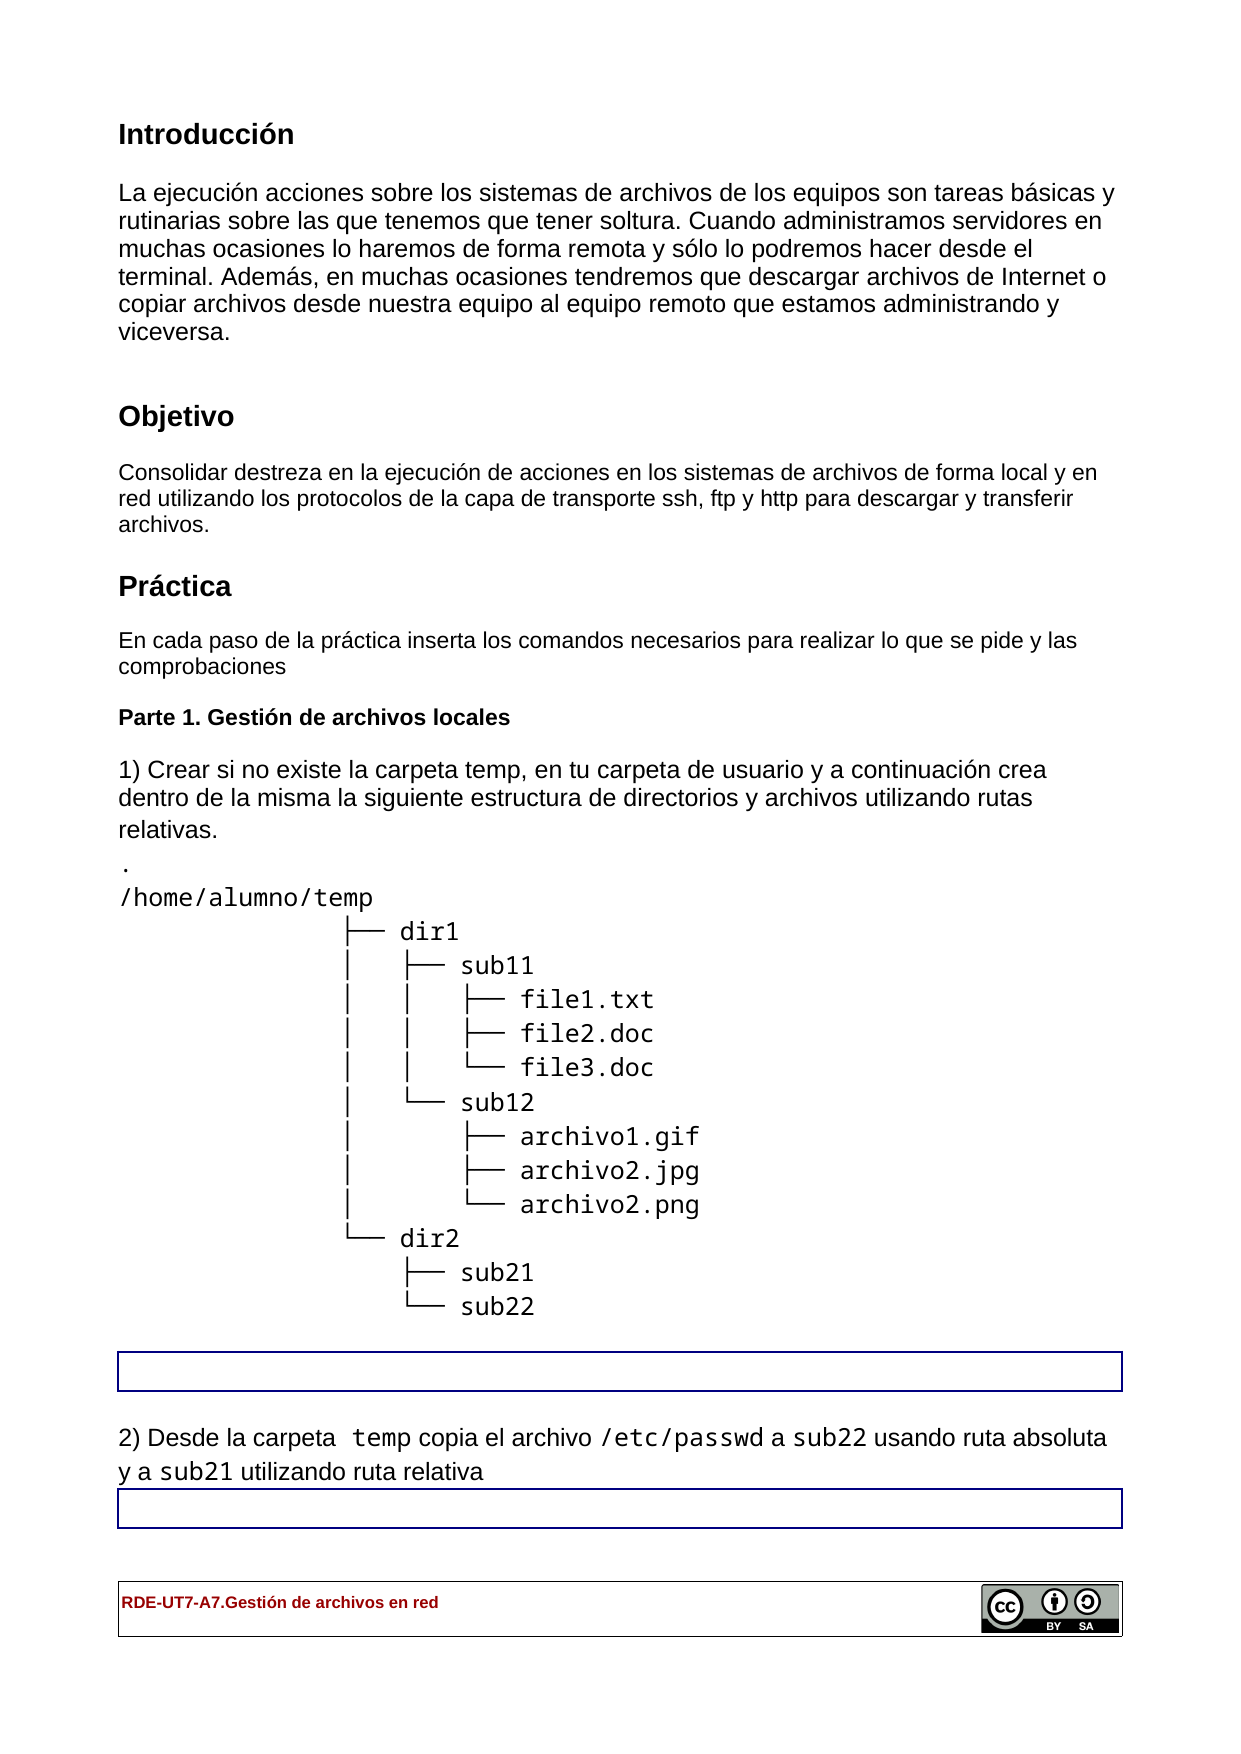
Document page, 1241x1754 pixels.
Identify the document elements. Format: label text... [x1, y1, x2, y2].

text │ │ └── file3.doc [340, 1050, 1122, 1084]
picture [981, 1584, 1119, 1633]
text │ ├── archivo1.gif [340, 1118, 1122, 1152]
text 2) Desde la carpeta temp copia el archivo /etc/passwd a sub22 usando ruta absoluta y a sub21 utilizando ruta relativa [118, 1420, 1122, 1488]
text /home/alumno/temp [118, 880, 1122, 914]
table_header [119, 1490, 1121, 1527]
text │ └── archivo2.png [340, 1186, 1122, 1220]
text │ │ ├── file2.doc [340, 1016, 1122, 1050]
text ├── dir1 [340, 914, 1122, 948]
text │ └── sub12 [340, 1084, 1122, 1118]
subtitle Objetivo [118, 399, 1122, 432]
text Consolidar destreza en la ejecución de acciones en los sistemas de archivos de forma local y en red utilizando los protocolos de la capa de transporte ssh, ftp y http para descargar y transferir archivos. [118, 460, 1122, 537]
table_header [119, 1353, 1121, 1390]
text └── dir2 [340, 1220, 1122, 1254]
text ├── sub21 [340, 1254, 1122, 1288]
subtitle Práctica [118, 569, 1122, 602]
text │ ├── sub11 [340, 948, 1122, 982]
text . [118, 846, 1122, 880]
text │ │ ├── file1.txt [340, 982, 1122, 1016]
text Parte 1. Gestión de archivos locales [118, 704, 1122, 730]
text │ ├── archivo2.jpg [340, 1152, 1122, 1186]
subtitle Introducción [118, 118, 1122, 151]
text En cada paso de la práctica inserta los comandos necesarios para realizar lo que se pide y las comprobaciones [118, 628, 1122, 679]
text La ejecución acciones sobre los sistemas de archivos de los equipos son tareas básicas y rutinarias sobre las que tenemos que tener soltura. Cuando administramos servidores en muchas ocasiones lo haremos de forma remota y sólo lo podremos hacer desde el terminal. Además, en muchas ocasiones tendremos que descargar archivos de Internet o copiar archivos desde nuestra equipo al equipo remoto que estamos administrando y viceversa. [118, 179, 1122, 346]
text 1) Crear si no existe la carpeta temp, en tu carpeta de usuario y a continuación crea dentro de la misma la siguiente estructura de directorios y archivos utilizando rutas relativas. [118, 756, 1122, 846]
text └── sub22 [340, 1288, 1122, 1323]
